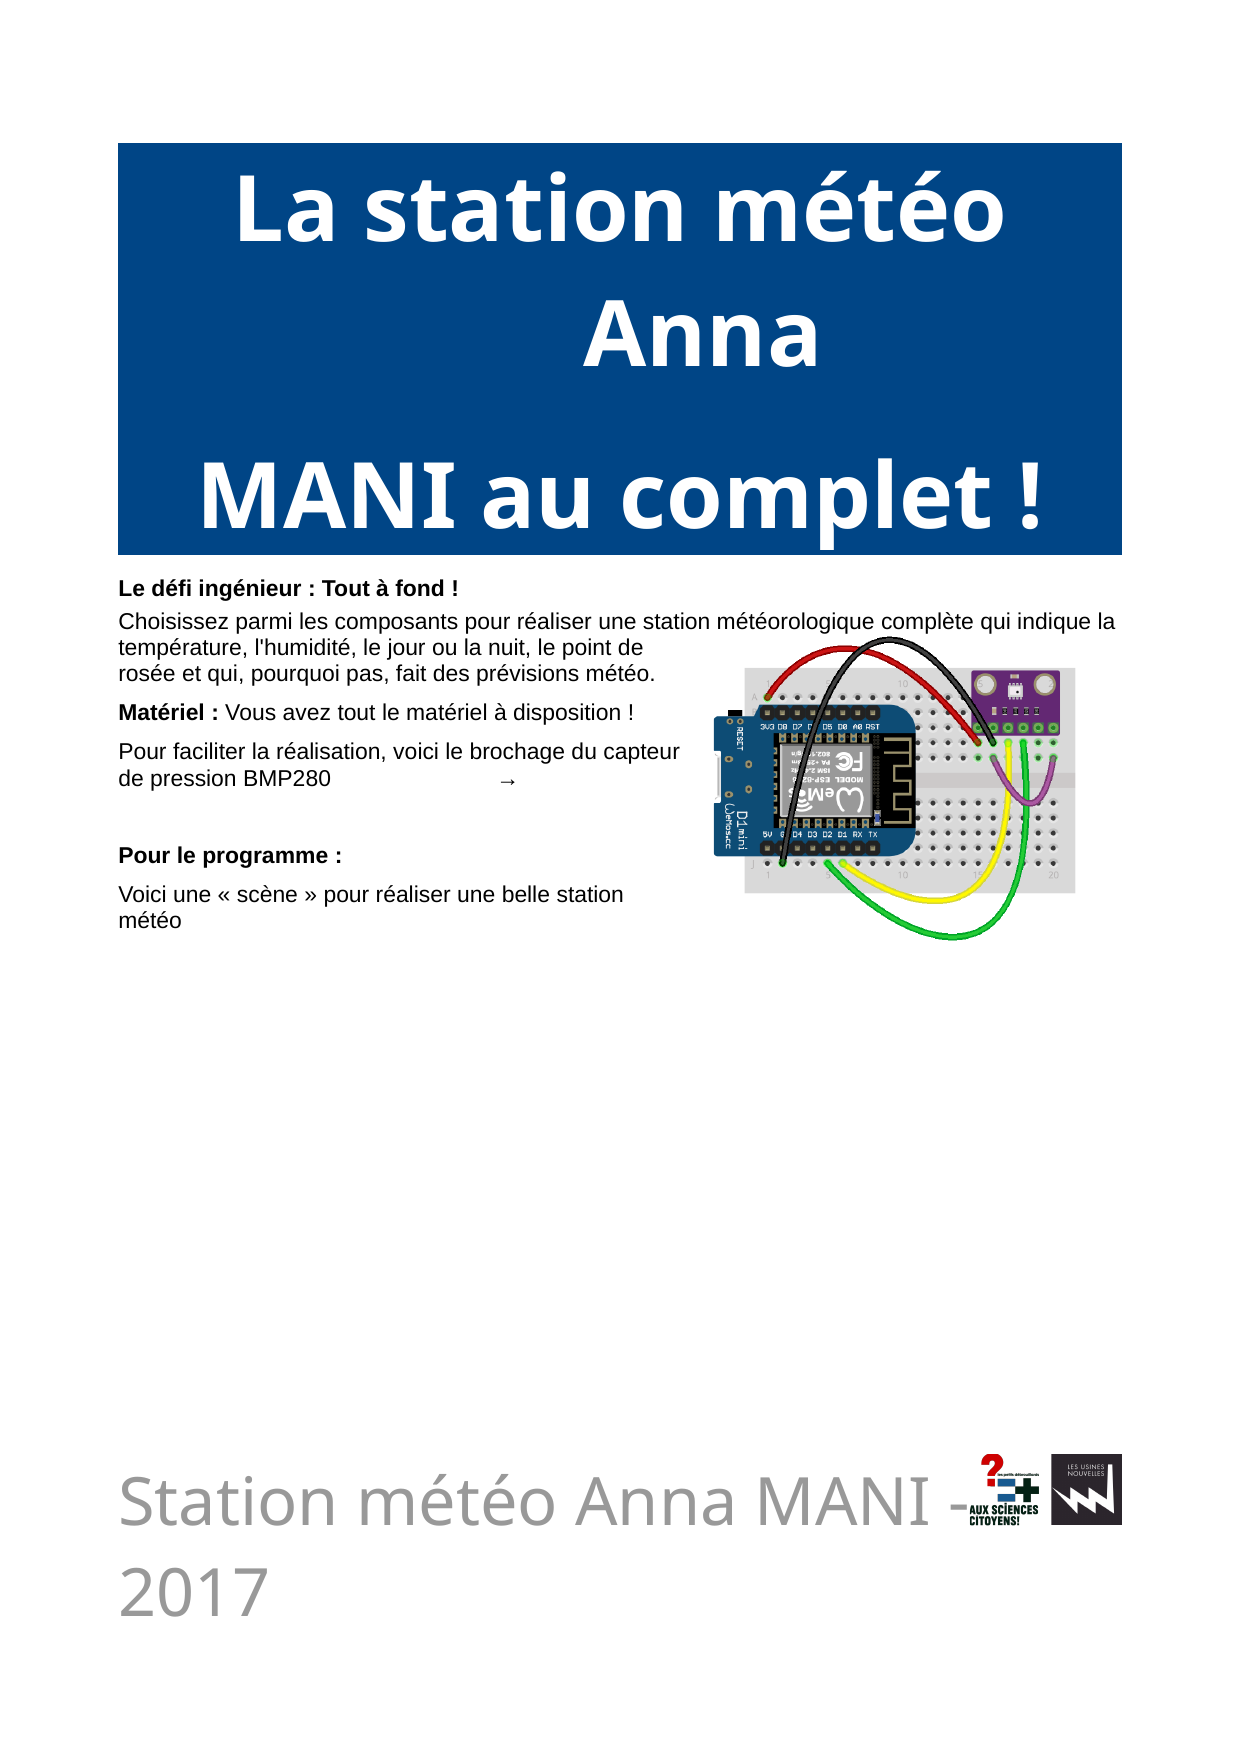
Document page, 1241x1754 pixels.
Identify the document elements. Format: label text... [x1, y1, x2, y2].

text [1076, 842, 1122, 868]
text Choisissez parmi les composants pour réaliser une station météorologique complète qui indique la température, l'humidité, le jour ou la nuit, le point de rosée et qui, pourquoi pas, fait des prévisions météo. [118, 608, 1122, 687]
subtitle Le défi ingénieur : Tout à fond ! [118, 575, 1122, 601]
picture [713, 635, 1076, 943]
text [1076, 699, 1122, 726]
text [1076, 881, 1122, 934]
text Matériel : Vous avez tout le matériel à disposition ! [118, 699, 713, 726]
picture [1051, 1454, 1122, 1525]
text Voici une « scène » pour réaliser une belle station météo [118, 881, 713, 934]
text Pour le programme : [118, 842, 713, 868]
text [1076, 738, 1122, 791]
picture [969, 1454, 1039, 1526]
subtitle La station météo Anna [118, 143, 1122, 393]
text Pour faciliter la réalisation, voici le brochage du capteur de pression BMP280 → [118, 738, 713, 791]
subtitle MANI au complet ! [118, 430, 1122, 555]
